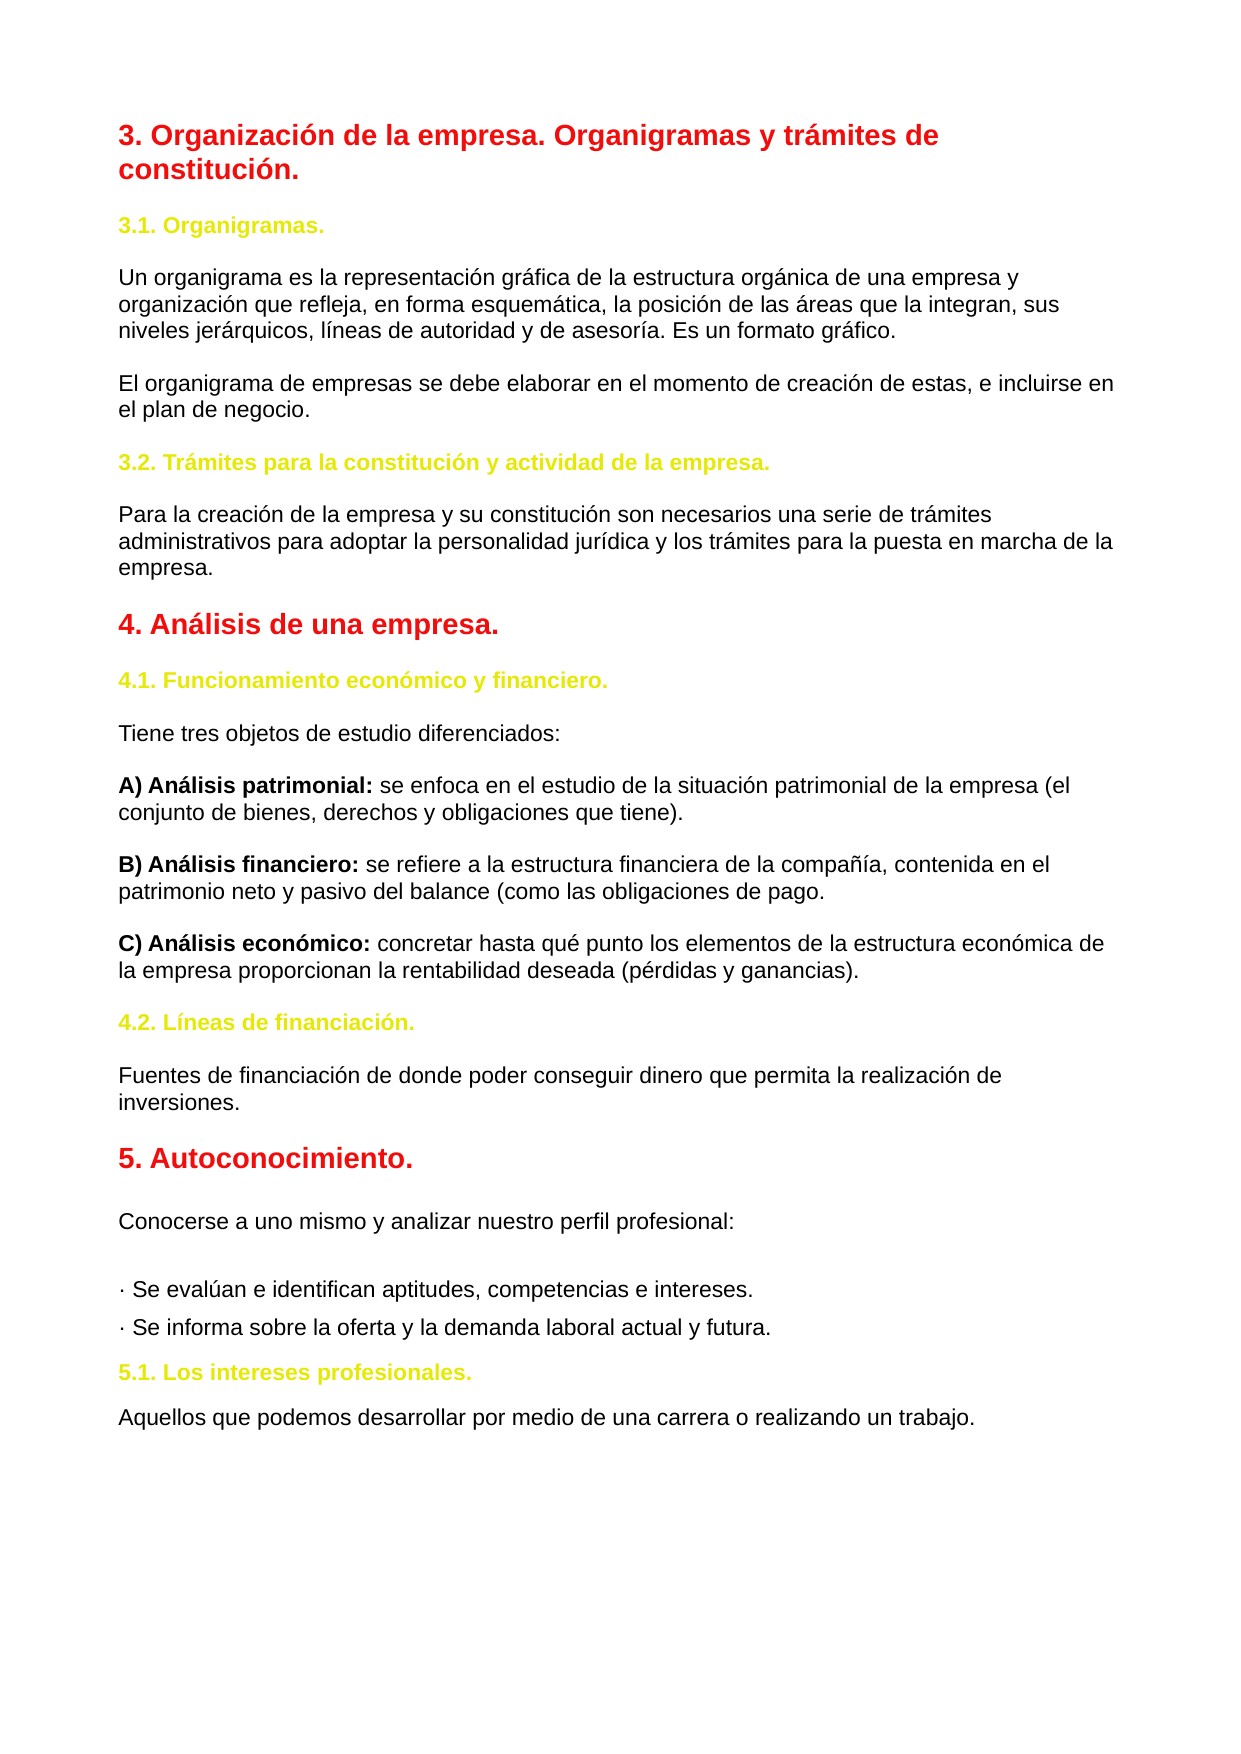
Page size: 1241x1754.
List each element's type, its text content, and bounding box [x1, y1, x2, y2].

text Tiene tres objetos de estudio diferenciados: [118, 719, 1122, 746]
text Conocerse a uno mismo y analizar nuestro perfil profesional: [118, 1208, 1122, 1234]
text · Se informa sobre la oferta y la demanda laboral actual y futura. [118, 1314, 1122, 1341]
text El organigrama de empresas se debe elaborar en el momento de creación de estas, e incluirse en el plan de negocio. [118, 370, 1122, 422]
text 5. Autoconocimiento. [118, 1141, 1122, 1175]
text 3.2. Trámites para la constitución y actividad de la empresa. [118, 449, 1122, 475]
text C) Análisis económico: concretar hasta qué punto los elementos de la estructura económica de la empresa proporcionan la rentabilidad deseada (pérdidas y ganancias). [118, 930, 1122, 983]
text Aquellos que podemos desarrollar por medio de una carrera o realizando un trabajo. [118, 1404, 1122, 1430]
text 4.1. Funcionamiento económico y financiero. [118, 667, 1122, 693]
text Para la creación de la empresa y su constitución son necesarios una serie de trámites administrativos para adoptar la personalidad jurídica y los trámites para la puesta en marcha de la empresa. [118, 501, 1122, 581]
text A) Análisis patrimonial: se enfoca en el estudio de la situación patrimonial de la empresa (el conjunto de bienes, derechos y obligaciones que tiene). [118, 772, 1122, 825]
text 3. Organización de la empresa. Organigramas y trámites de constitución. [118, 118, 1122, 185]
text 4. Análisis de una empresa. [118, 607, 1122, 640]
text 5.1. Los intereses profesionales. [118, 1359, 1122, 1386]
text B) Análisis financiero: se refiere a la estructura financiera de la compañía, contenida en el patrimonio neto y pasivo del balance (como las obligaciones de pago. [118, 851, 1122, 904]
subtitle · Se evalúan e identifican aptitudes, competencias e intereses. [118, 1276, 1122, 1302]
text Fuentes de financiación de donde poder conseguir dinero que permita la realización de inversiones. [118, 1062, 1122, 1115]
text 3.1. Organigramas. [118, 212, 1122, 238]
text Un organigrama es la representación gráfica de la estructura orgánica de una empresa y organización que refleja, en forma esquemática, la posición de las áreas que la integran, sus niveles jerárquicos, líneas de autoridad y de asesoría. Es un formato gráfico. [118, 264, 1122, 343]
text 4.2. Líneas de financiación. [118, 1009, 1122, 1036]
